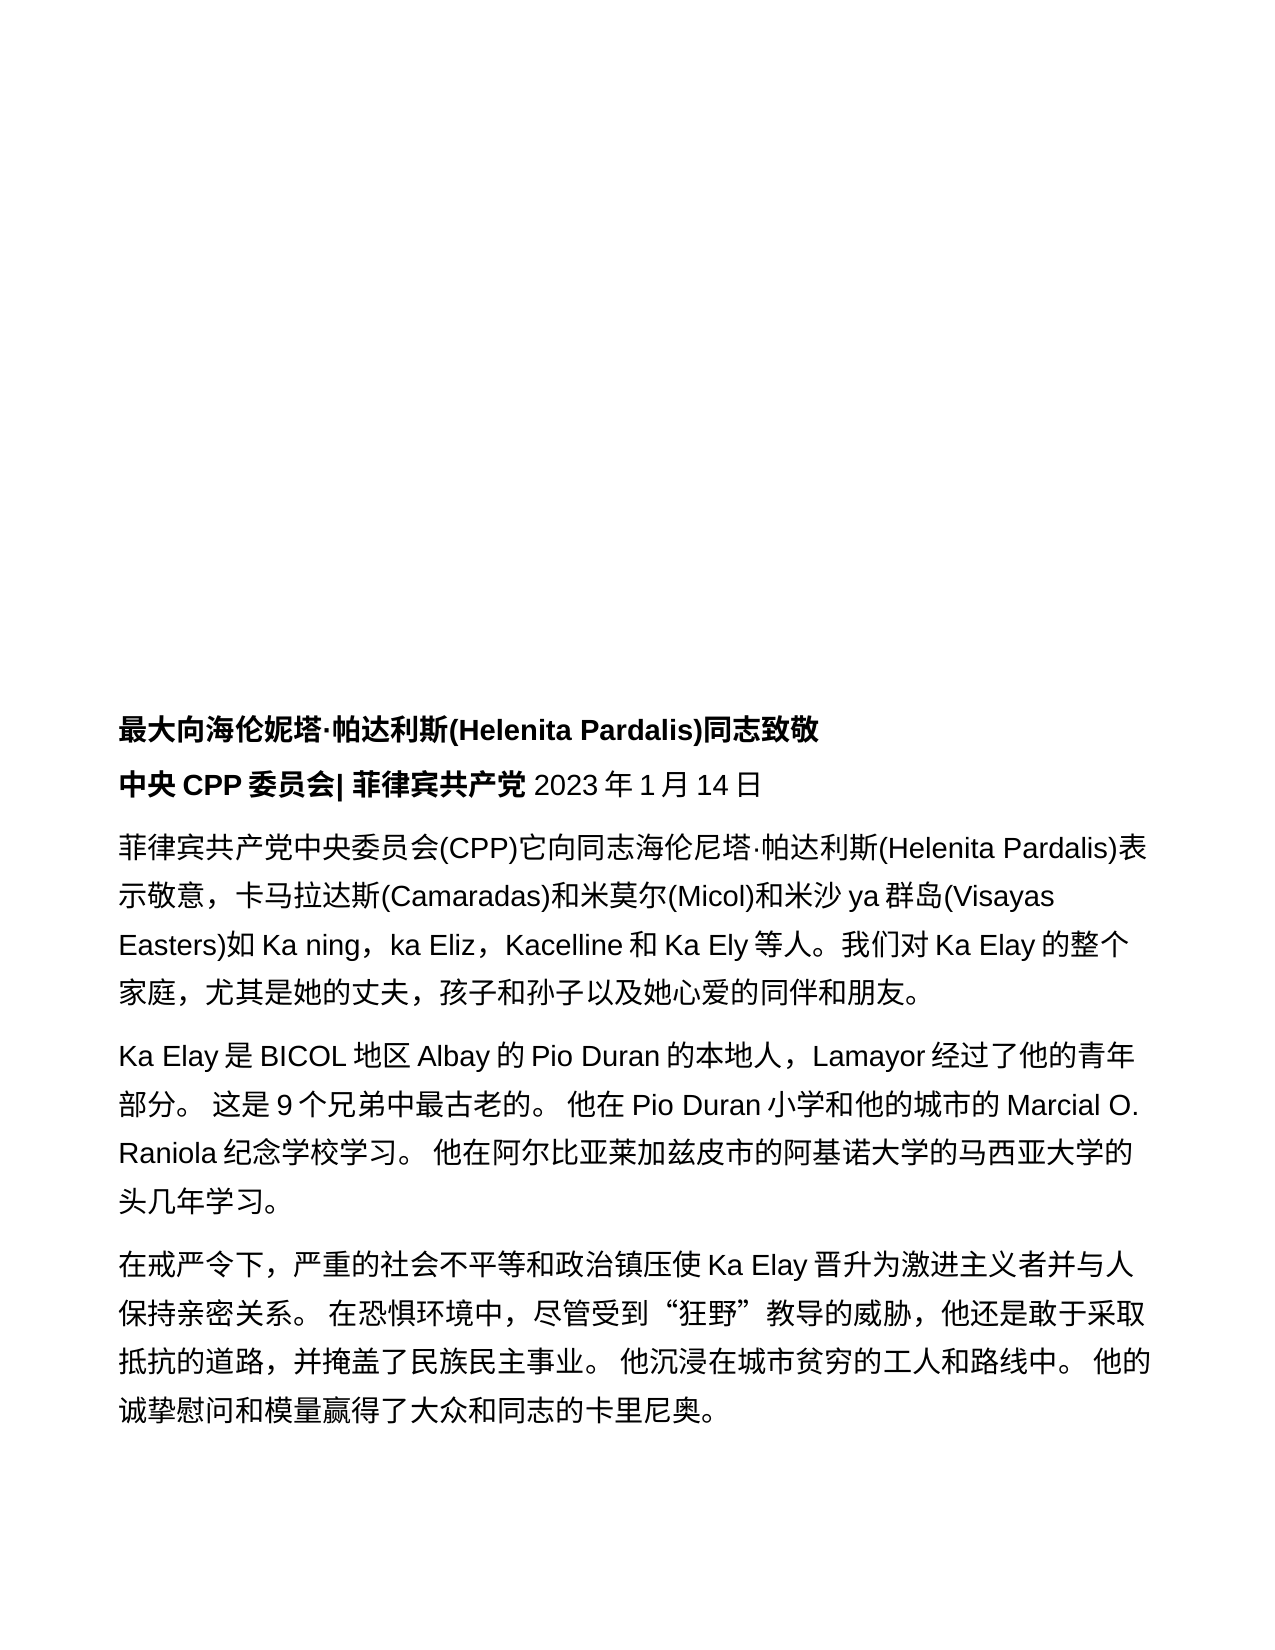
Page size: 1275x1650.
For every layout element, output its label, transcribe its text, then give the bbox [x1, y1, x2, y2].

text 菲律宾共产党中央委员会(CPP)它向同志海伦尼塔·帕达利斯(Helenita Pardalis)表示敬意，卡马拉达斯(Camaradas)和米莫尔(Micol)和米沙ya群岛(Visayas Easters)如Ka ning，ka Eliz，Kacelline和Ka Ely等人。我们对Ka Elay的整个家庭，尤其是她的丈夫，孩子和孙子以及她心爱的同伴和朋友。 [118, 824, 1157, 1012]
subtitle 最大向海伦妮塔·帕达利斯(Helenita Pardalis)同志致敬 [118, 118, 1157, 749]
text 在戒严令下，严重的社会不平等和政治镇压使Ka Elay晋升为激进主义者并与人保持亲密关系。 在恐惧环境中，尽管受到“狂野”教导的威胁，他还是敢于采取抵抗的道路，并掩盖了民族民主事业。 他沉浸在城市贫穷的工人和路线中。 他的诚挚慰问和模量赢得了大众和同志的卡里尼奥。 [118, 1242, 1157, 1430]
text Ka Elay是BICOL地区Albay的Pio Duran的本地人，Lamayor经过了他的青年部分。 这是9个兄弟中最古老的。 他在Pio Duran小学和他的城市的Marcial O. Raniola纪念学校学习。 他在阿尔比亚莱加兹皮市的阿基诺大学的马西亚大学的头几年学习。 [118, 1033, 1157, 1221]
text 中央CPP委员会| 菲律宾共产党 2023年1月14日 [118, 761, 1157, 803]
